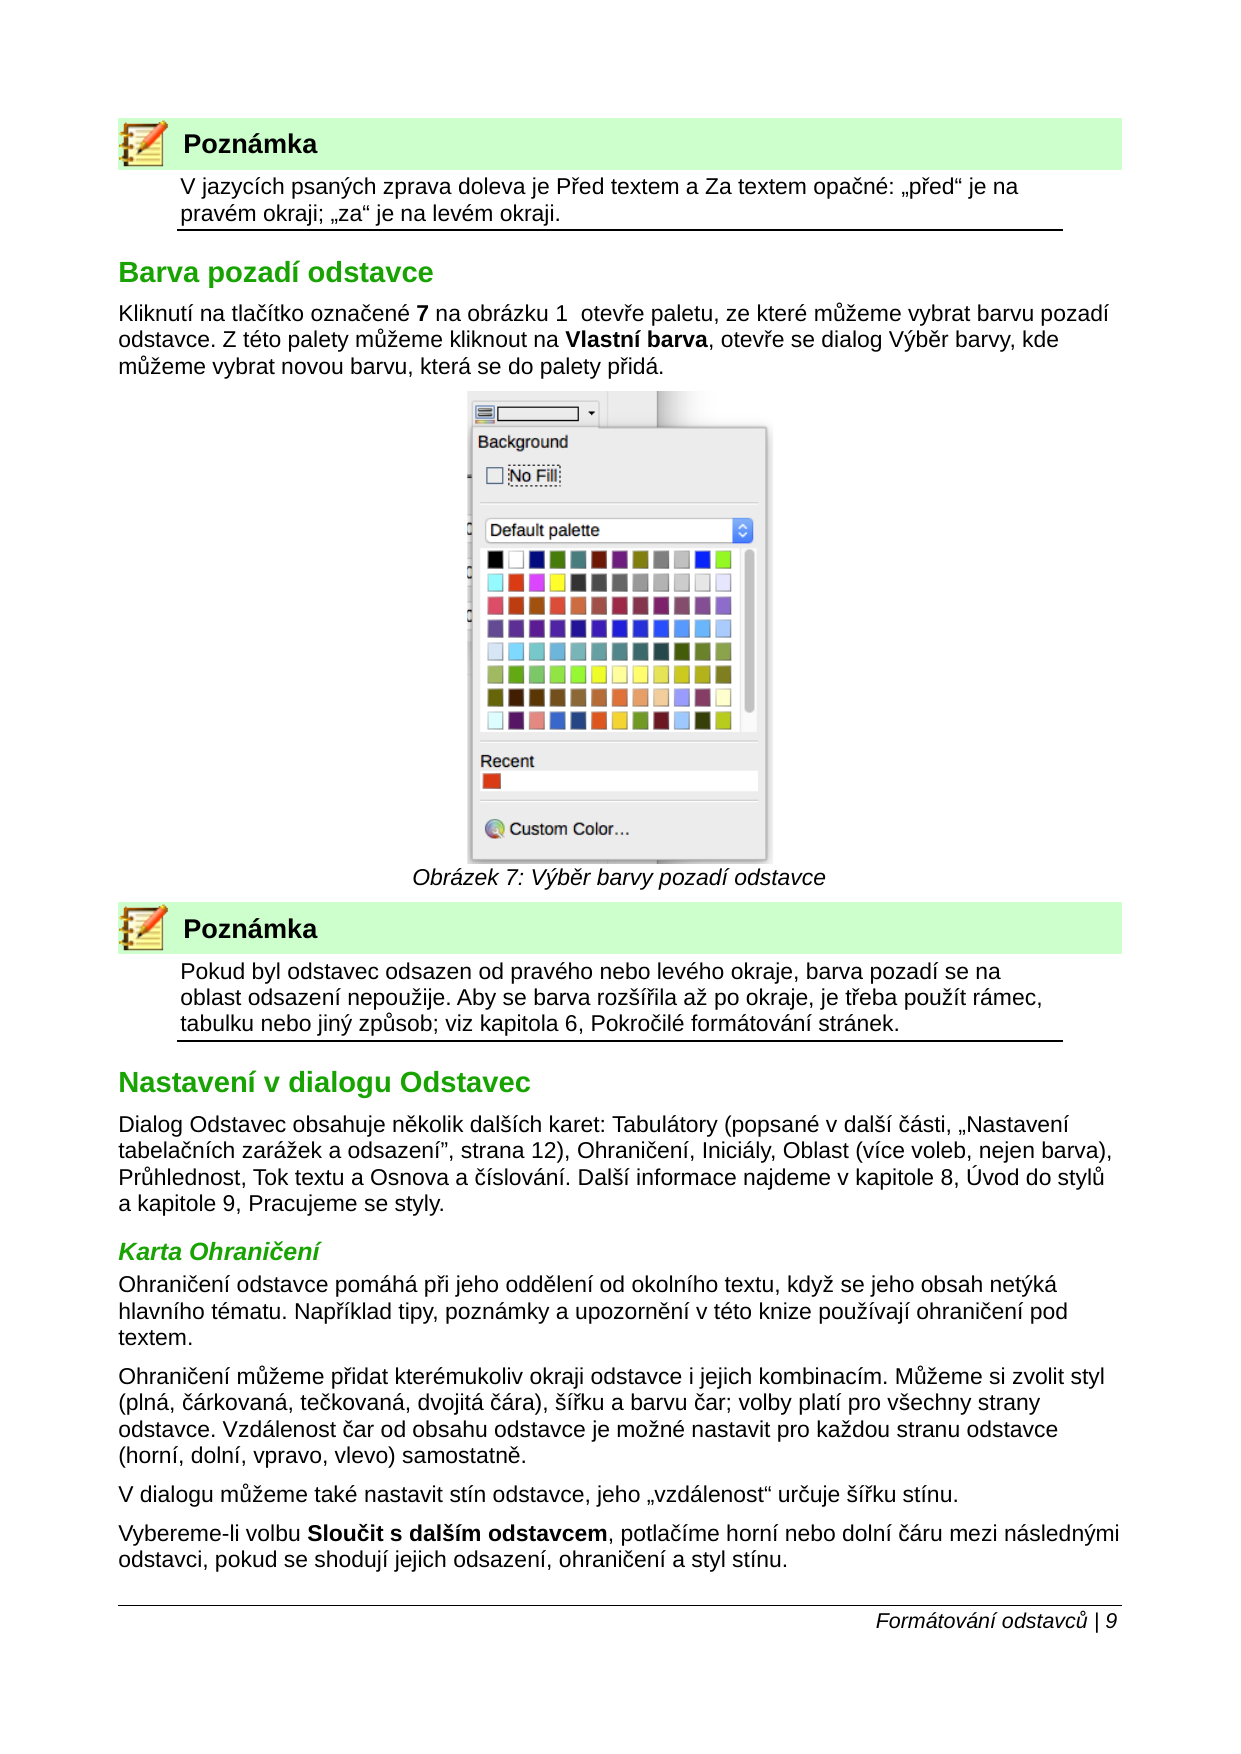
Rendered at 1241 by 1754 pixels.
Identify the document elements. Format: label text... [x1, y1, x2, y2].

subtitle Barva pozadí odstavce [118, 255, 1122, 288]
text Vybereme-li volbu Sloučit s dalším odstavcem, potlačíme horní nebo dolní čáru mezi následnými odstavci, pokud se shodují jejich odsazení, ohraničení a styl stínu. [118, 1520, 1122, 1572]
picture [467, 391, 774, 864]
subtitle Nastavení v dialogu Odstavec [118, 1065, 1122, 1099]
text Pokud byl odstavec odsazen od pravého nebo levého okraje, barva pozadí se na oblast odsazení nepoužije. Aby se barva rozšířila až po okraje, je třeba použít rámec, tabulku nebo jiný způsob; viz kapitola 6, Pokročilé formátování stránek. [177, 954, 1063, 1040]
subtitle Poznámka [118, 118, 1122, 170]
text Obrázek 7: Výběr barvy pozadí odstavce [324, 392, 916, 890]
text Ohraničení můžeme přidat kterémukoliv okraji odstavce i jejich kombinacím. Můžeme si zvolit styl (plná, čárkovaná, tečkovaná, dvojitá čára), šířku a barvu čar; volby platí pro všechny strany odstavce. Vzdálenost čar od obsahu odstavce je možné nastavit pro každou stranu odstavce (horní, dolní, vpravo, vlevo) samostatně. [118, 1363, 1122, 1468]
picture [119, 903, 170, 954]
text V jazycích psaných zprava doleva je Před textem a Za textem opačné: „před“ je na pravém okraji; „za“ je na levém okraji. [177, 170, 1063, 229]
text Ohraničení odstavce pomáhá při jeho oddělení od okolního textu, když se jeho obsah netýká hlavního tématu. Například tipy, poznámky a upozornění v této knize používají ohraničení pod textem. [118, 1271, 1122, 1351]
text V dialogu můžeme také nastavit stín odstavce, jeho „vzdálenost“ určuje šířku stínu. [118, 1481, 1122, 1507]
text Dialog Odstavec obsahuje několik dalších karet: Tabulátory (popsané v další části, „Tabulátory a odsazení”, strana 12), Ohraničení, Iniciály, Oblast (více voleb, nejen barva), Průhlednost, Tok textu a Osnova a číslování. Další informace najdeme v kapitole 8, Úvod do stylů a kapitole 9, Pracujeme se styly. [118, 1111, 1122, 1216]
subtitle Poznámka [118, 902, 1122, 954]
picture [119, 119, 170, 170]
subtitle Karta Ohraničení [118, 1237, 1122, 1266]
text Kliknutí na tlačítko označené 7 na obrázku 1 otevře paletu, ze které můžeme vybrat barvu pozadí odstavce. Z této palety můžeme kliknout na Vlastní barva, otevře se dialog Výběr barvy, kde můžeme vybrat novou barvu, která se do palety přidá. [118, 300, 1122, 379]
